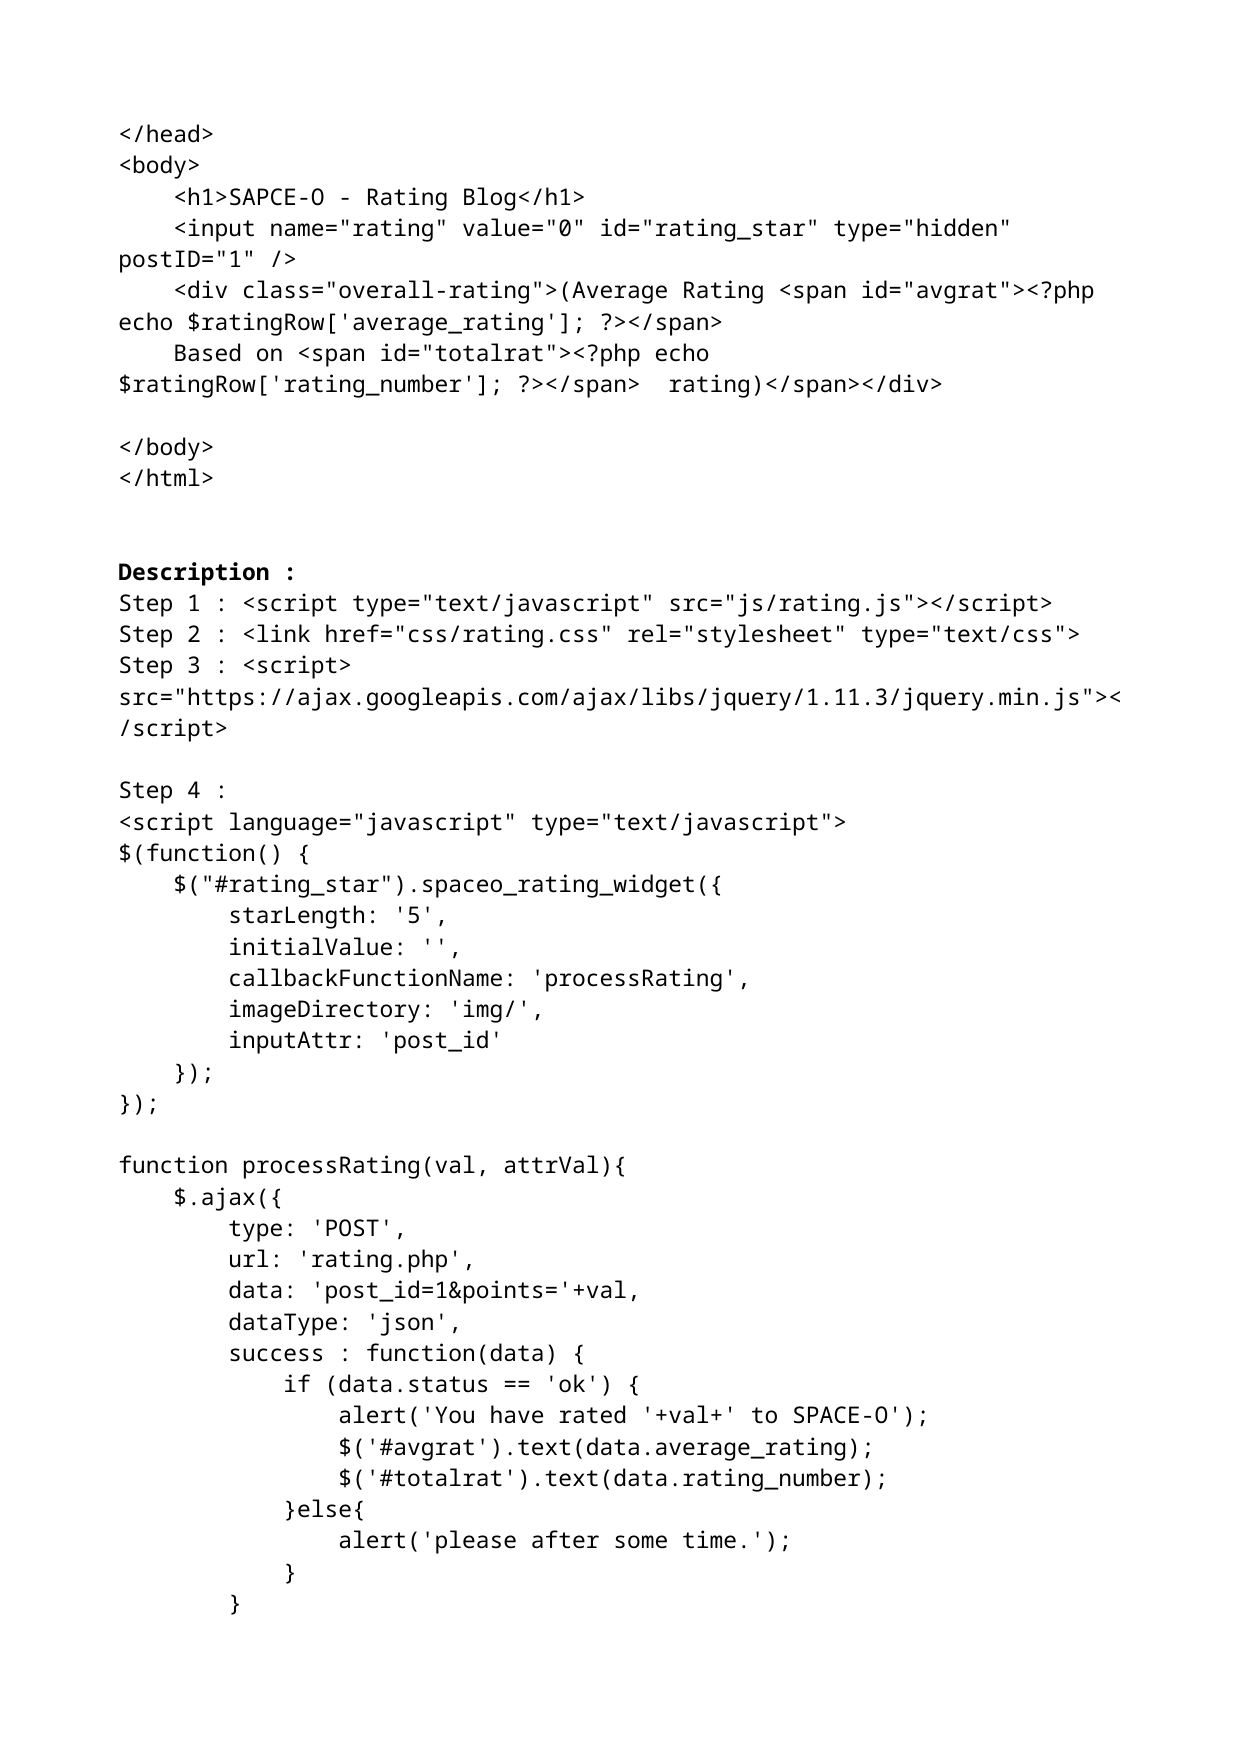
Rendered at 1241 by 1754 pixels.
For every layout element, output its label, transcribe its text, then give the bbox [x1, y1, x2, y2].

text } [118, 1587, 1122, 1618]
text <h1>SAPCE-O - Rating Blog</h1> [118, 181, 1122, 212]
text <input name="rating" value="0" id="rating_star" type="hidden" postID="1" /> [118, 212, 1122, 274]
text }); [118, 1087, 1122, 1118]
text type: 'POST', [118, 1212, 1122, 1243]
text Based on <span id="totalrat"><?php echo $ratingRow['rating_number']; ?></span> rating)</span></div> [118, 337, 1122, 399]
text callbackFunctionName: 'processRating', [118, 962, 1122, 993]
text starLength: '5', [118, 899, 1122, 931]
text function processRating(val, attrVal){ [118, 1149, 1122, 1181]
text $("#rating_star").spaceo_rating_widget({ [118, 868, 1122, 899]
text imageDirectory: 'img/', [118, 993, 1122, 1024]
text Step 3 : <script> src="https://ajax.googleapis.com/ajax/libs/jquery/1.11.3/jquery.min.js"></script> [118, 649, 1122, 743]
text url: 'rating.php', [118, 1243, 1122, 1274]
text </html> [118, 462, 1122, 493]
text inputAttr: 'post_id' [118, 1024, 1122, 1056]
text $('#avgrat').text(data.average_rating); [118, 1431, 1122, 1462]
text $('#totalrat').text(data.rating_number); [118, 1462, 1122, 1493]
text } [118, 1556, 1122, 1587]
text alert('please after some time.'); [118, 1524, 1122, 1556]
text initialValue: '', [118, 931, 1122, 962]
text alert('You have rated '+val+' to SPACE-O'); [118, 1399, 1122, 1431]
text <script language="javascript" type="text/javascript"> [118, 806, 1122, 837]
text Description : [118, 556, 1122, 587]
text </head> [118, 118, 1122, 149]
text data: 'post_id=1&points='+val, [118, 1274, 1122, 1306]
text Step 4 : [118, 774, 1122, 806]
text success : function(data) { [118, 1337, 1122, 1368]
text </body> [118, 431, 1122, 462]
text }); [118, 1056, 1122, 1087]
text dataType: 'json', [118, 1306, 1122, 1337]
text $.ajax({ [118, 1181, 1122, 1212]
text $(function() { [118, 837, 1122, 868]
text if (data.status == 'ok') { [118, 1368, 1122, 1399]
text <div class="overall-rating">(Average Rating <span id="avgrat"><?php echo $ratingRow['average_rating']; ?></span> [118, 274, 1122, 337]
text Step 2 : <link href="css/rating.css" rel="stylesheet" type="text/css"> [118, 618, 1122, 649]
text Step 1 : <script type="text/javascript" src="js/rating.js"></script> [118, 587, 1122, 618]
text }else{ [118, 1493, 1122, 1524]
text <body> [118, 149, 1122, 181]
